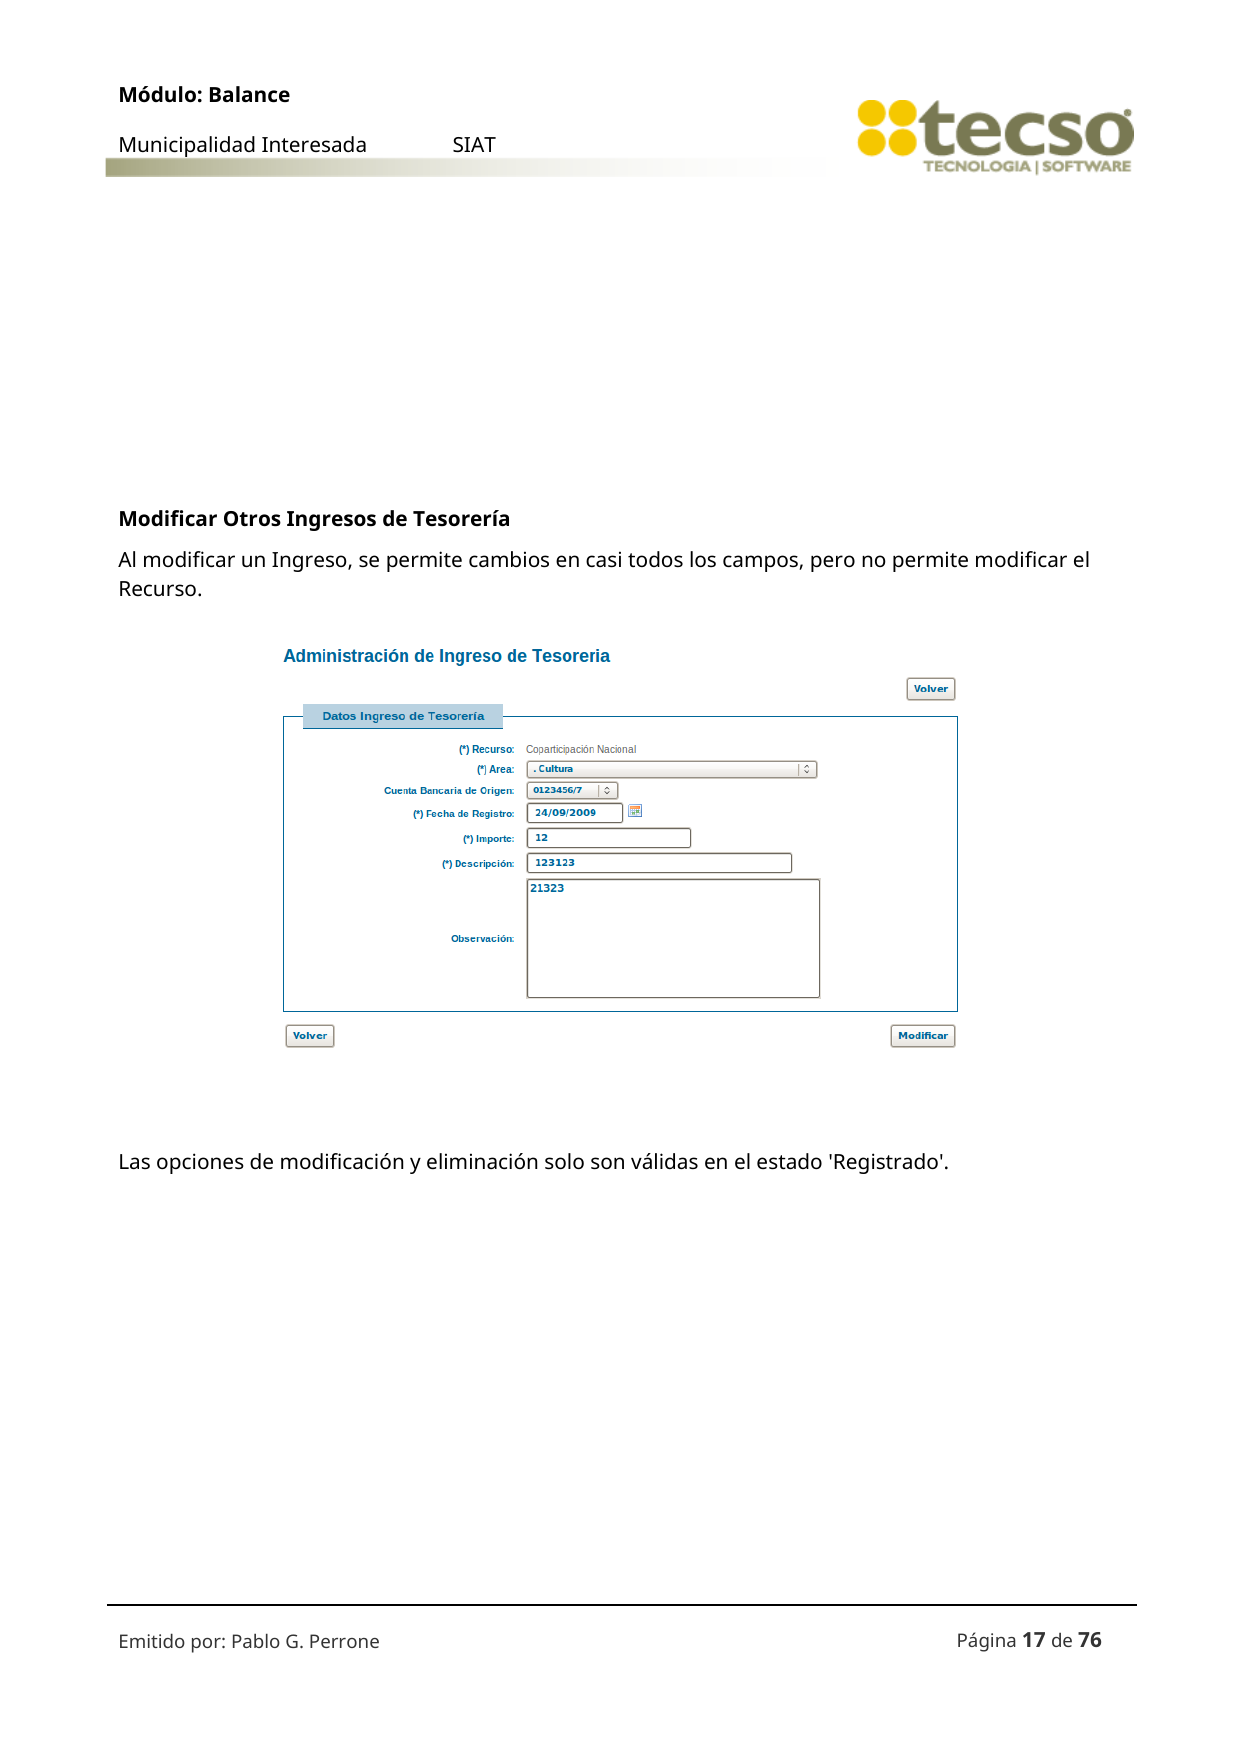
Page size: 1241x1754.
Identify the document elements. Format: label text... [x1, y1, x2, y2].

picture [270, 642, 970, 1060]
text Al modificar un Ingreso, se permite cambios en casi todos los campos, pero no permite modificar el Recurso. [118, 545, 1122, 602]
picture [105, 100, 1134, 177]
text Modificar Otros Ingresos de Tesorería [118, 504, 1122, 533]
text Las opciones de modificación y eliminación solo son válidas en el estado 'Registrado'. [118, 1147, 1122, 1175]
